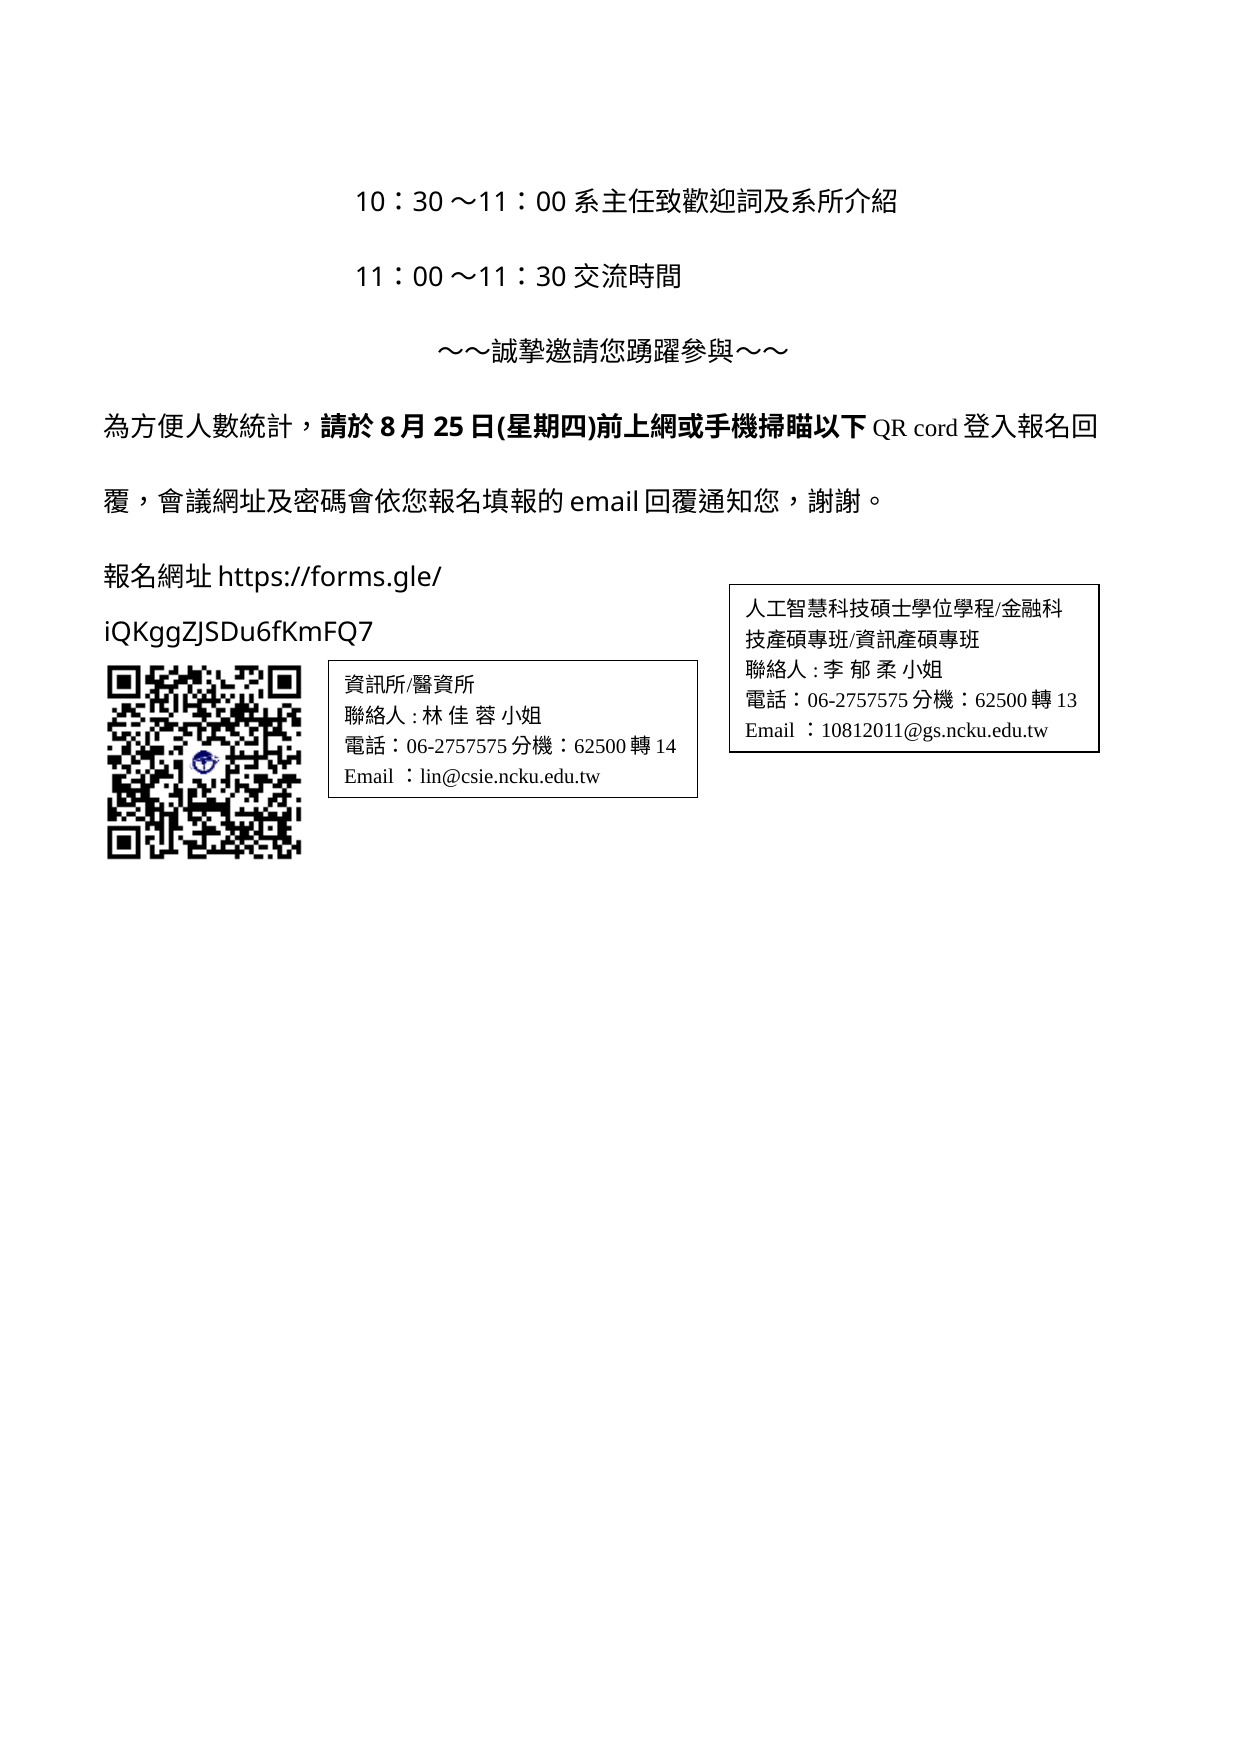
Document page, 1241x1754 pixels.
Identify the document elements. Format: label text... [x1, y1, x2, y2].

text 資訊所/醫資所 [344, 669, 682, 699]
text 報名網址https://forms.gle/iQKggZJSDu6fKmFQ7 [103, 537, 1122, 753]
text 電話：06-2757575分機：62500轉13 [745, 683, 1083, 713]
text ～～誠摯邀請您踴躍參與～～ [103, 312, 1122, 387]
text 聯絡人 : 李 郁 柔 小姐 [745, 653, 1083, 683]
text 11：00 ～11：30 交流時間 [354, 237, 1122, 312]
text Email ：lin@csie.ncku.edu.tw [344, 759, 682, 789]
text 人工智慧科技碩士學位學程/金融科技產碩專班/資訊產碩專班 [745, 593, 1083, 653]
picture [103, 661, 306, 864]
text 10：30 ～11：00 系主任致歡迎詞及系所介紹 [354, 162, 1122, 237]
text Email ：10812011@gs.ncku.edu.tw [745, 713, 1083, 744]
text 聯絡人 : 林 佳 蓉 小姐 [344, 699, 682, 729]
text 為方便人數統計，請於8月25日(星期四)前上網或手機掃瞄以下QR cord登入報名回覆，會議網址及密碼會依您報名填報的email回覆通知您，謝謝。 [103, 387, 1122, 537]
text 電話：06-2757575分機：62500轉14 [344, 729, 682, 759]
